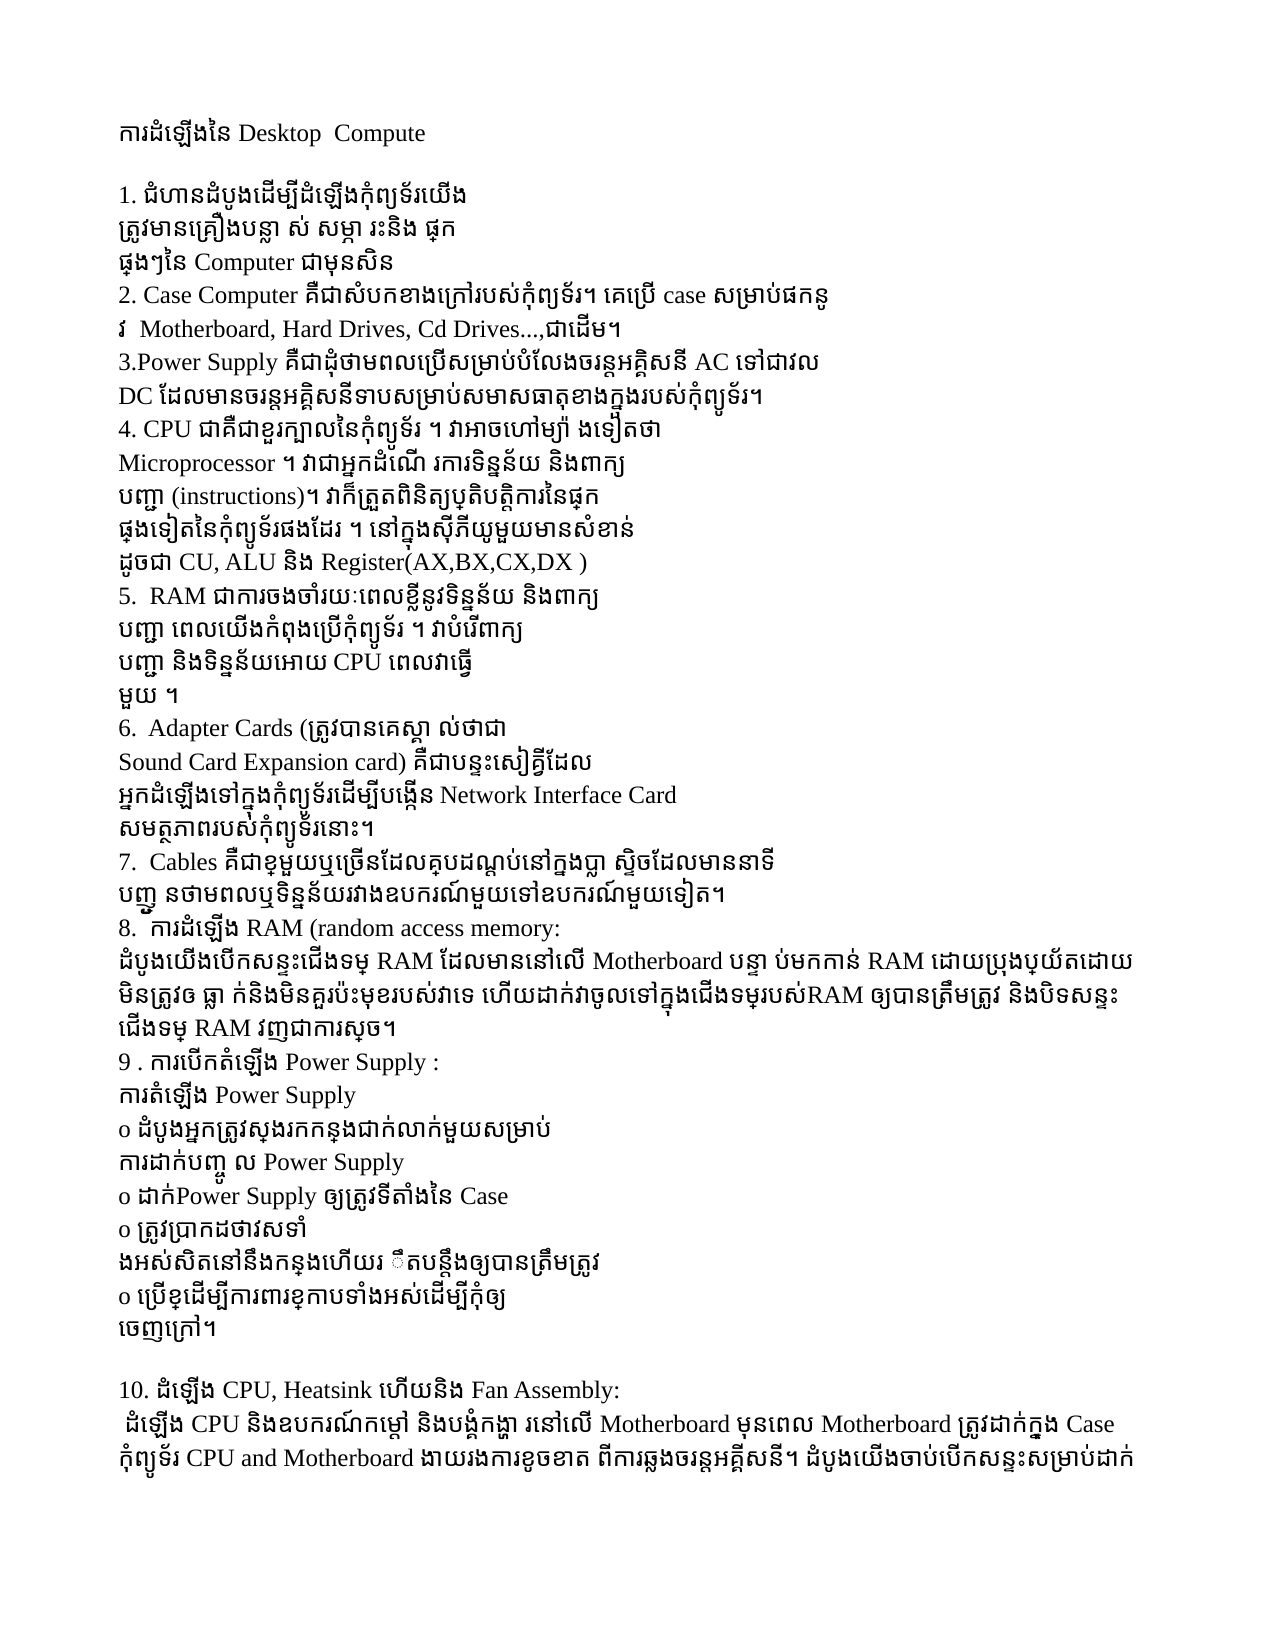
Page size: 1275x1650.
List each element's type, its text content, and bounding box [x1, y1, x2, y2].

text 2. Case Computer គឺជាសំបកខាងក្រៅរបស់កុំព្យទ័រ។ គេប្រើ case សម្រាប់ផកនូ [118, 280, 1157, 314]
text បញ្ជា និងទិន្នន័យអោយCPU ពេលវាធ្វើ [118, 647, 1157, 681]
text DC ដែលមានចរន្តអគ្គិសនីទាបសម្រាប់សមាសធាតុខាងក្នុងរបស់កុំព្យូទ័រ។ [118, 381, 1157, 414]
text 1. ជំហានដំបូងដើម្បីដំឡើងកុំព្យទ័រយើង [118, 180, 1157, 214]
text ការដំឡើងនៃ Desktop​ Compute [118, 118, 1157, 152]
text 6. Adapter Cards (ត្រូវបានគេស្គា ល់ថាជា [118, 713, 1157, 747]
text ងអស់សិតនៅនឹងកន្លែងហើយរ ឹតបន្តឹងឲ្យបានត្រឹមត្រូវ [118, 1248, 1157, 1281]
text ចេញក្រៅ។ [118, 1314, 1157, 1347]
text បញ្ជា (instructions)។ វាក៏ត្រួតពិនិត្យប្រតិបត្តិការនៃផ្នែក [118, 481, 1157, 515]
text ផ្សេងទៀតនៃកុំព្យូទ័រផងដែរ ។ នៅក្នុងស៊ីភីយូមួយមានសំខាន់ [118, 515, 1157, 547]
text 4. CPU ជាគឺជាខួរក្បាលនៃកុំព្យូទ័រ ។ វាអាចហៅម្យ៉ា ងទៀតថា [118, 414, 1157, 448]
text ដូចជា CU, ALU និង Register(AX,BX,CX,DX ) [118, 547, 1157, 581]
text ផ្សេងៗនៃ Computer ជាមុនសិន [118, 247, 1157, 280]
text 3.Power Supply គឺជាដុំថាមពលប្រើសម្រាប់បំលែងចរន្តអគ្គិសនី AC ទៅជាវល [118, 347, 1157, 381]
text Microprocessor ។ វាជាអ្នកដំណើ រការទិន្នន័យ និងពាក្យ [118, 448, 1157, 481]
text o ប្រើខ្សែដើម្បីការពារខ្សែកាបទាំងអស់ដើម្បីកុំឲ្យ [118, 1281, 1157, 1314]
text Sound Card Expansion card) គឺជាបន្ទះសៀគ្វីដែល [118, 747, 1157, 780]
text ការតំឡើង Power Supply [118, 1080, 1157, 1114]
text 10. ដំឡើង CPU, Heatsink ហើយនិង Fan Assembly: [118, 1376, 1157, 1409]
text o ត្រូវប្រាកដថាវសទាំ [118, 1214, 1157, 1248]
text ត្រូវមានគ្រឿងបន្លា ស់ សម្ភា រះនិង ផ្នែក [118, 214, 1157, 247]
text ការដាក់បញ្ចូ ល Power Supply [118, 1147, 1157, 1181]
text o ដំបូងអ្នកត្រូវ​ស្វែងរកកន្លែងជាក់លាក់មួយសម្រាប់ [118, 1114, 1157, 1147]
text o ដាក់​Power Supply ឲ្យត្រូវទីតាំង​នៃ Case [118, 1181, 1157, 1214]
text 5. RAM ជាការចងចាំរយៈពេលខ្លីនូវទិន្នន័យ និងពាក្យ [118, 581, 1157, 614]
text 8. ការដំឡើង RAM (random access memory: [118, 913, 1157, 946]
text មួយ ។ [118, 681, 1157, 713]
text 9 . ការបើក​តំឡើង Power Supply : [118, 1047, 1157, 1080]
text ដំបូងយើងបើកសន្ទះជើងទម្រ RAM ដែលមាននៅលើ Motherboard បន្ទា ប់មកកាន់ RAM ដោយប្រុងប្រយ័តដោយមិនត្រូវឲ ធ្លា ក់និងមិនគួរប៉ះមុខរបស់វាទេ ហើយដាក់វាចូលទៅក្នុងជើងទម្ររបស់RAM ឲ្យបានត្រឹមត្រូវ និងបិទសន្ទះជើងទម្រ RAM វញជាការស្រេច។ [118, 946, 1157, 1047]
text សមត្ថភាពរបស់កុំព្យូទ័រនោះ។ [118, 814, 1157, 847]
text បញូ្ជ នថាមពលឬទិន្នន័យរវាងឧបករណ៍មួយទៅឧបករណ៍មួយទៀត។ [118, 880, 1157, 913]
text បញ្ជា ពេលយើងកំពុងប្រើកុំព្យូទ័រ ។ វាបំរើពាក្យ [118, 614, 1157, 647]
text អ្នកដំឡើងទៅក្នុងកុំព្យូទ័រដើម្បីបង្កើនNetwork Interface Card [118, 780, 1157, 814]
text 7. Cables គឺជាខ្សែមួយឬច្រើនដែលគ្របដណ្តប់នៅក្នងប្លា ស្ទិចដែលមាននាទី [118, 847, 1157, 880]
text វ Motherboard, Hard Drives, Cd Drives...,ជាដើម។ [118, 314, 1157, 347]
text ដំឡើង CPU និងឧបករណ៍កម្តៅ និងបង្គំកង្ហា រនៅលើ Motherboard មុនពេល Motherboard ត្រូវដាក់កុ្នង Case កុំព្យូទ័រ CPU and Motherboard ងាយរងការខូចខាត ពីការឆ្លងចរន្ដអគ្គីសនី។ ដំបូងយើងចាប់បើកសន្ទះសម្រាប់ដាក់ CPU ដែលមាននៅលើ Motherboard។ បន្ទា ប់មកយក CPU ចេញពីប្រអប់ដោយប្រុងប្រយ័ត្ននិងមិនត្រូវយកដៃប៉ះផ្ទៃខាងក្រោម របស់ CPU ទេ។​ដាក់ CPU ចូលឲ្យត្រូវតាម [118, 1409, 1157, 1476]
